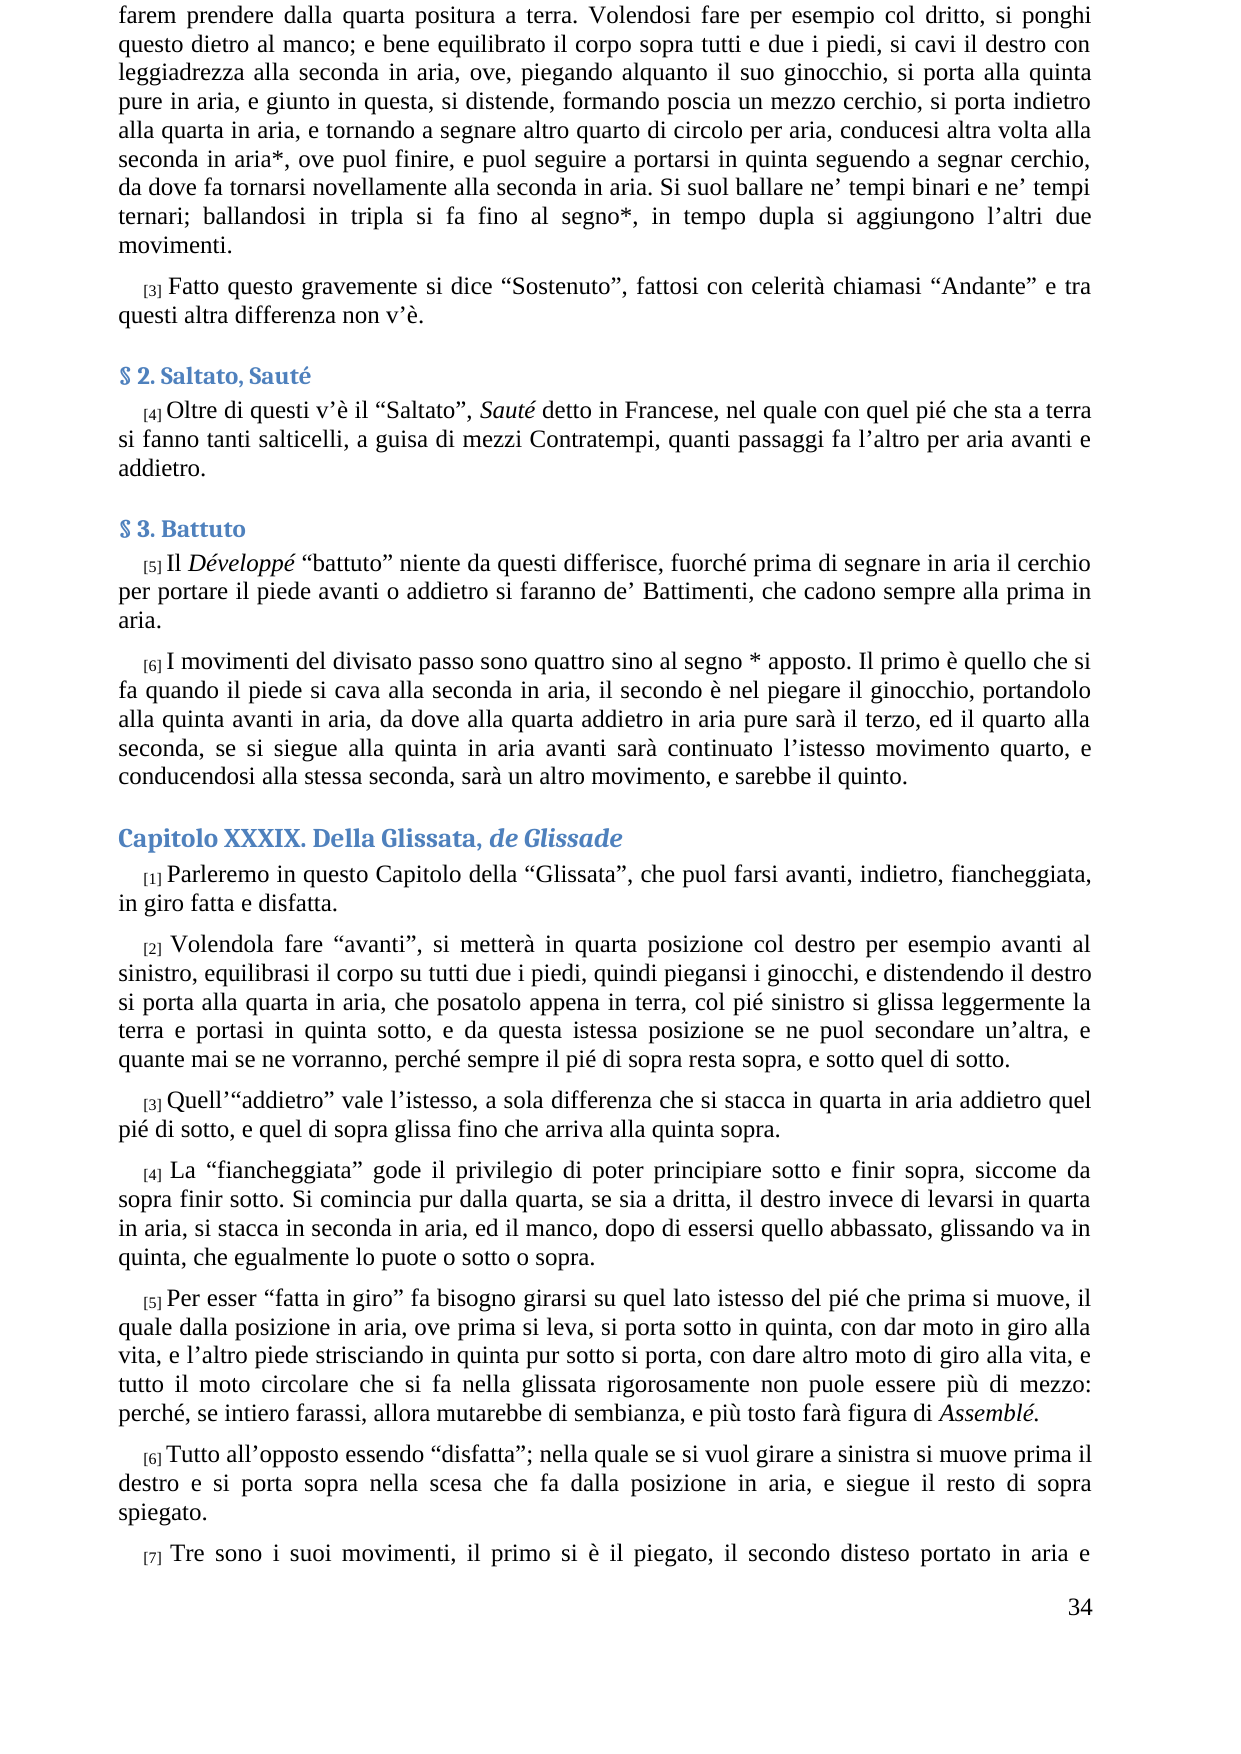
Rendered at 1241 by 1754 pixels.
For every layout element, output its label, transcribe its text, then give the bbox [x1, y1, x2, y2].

subtitle Capitolo XXXIX. Della Glissata, de Glissade [118, 823, 1093, 855]
text [6] I movimenti del divisato passo sono quattro sino al segno * apposto. Il primo è quello che si fa quando il piede si cava alla seconda in aria, il secondo è nel piegare il ginocchio, portandolo alla quinta avanti in aria, da dove alla quarta addietro in aria pure sarà il terzo, ed il quarto alla seconda, se si siegue alla quinta in aria avanti sarà continuato l’istesso movimento quarto, e conducendosi alla stessa seconda, sarà un altro movimento, e sarebbe il quinto. [118, 646, 1093, 790]
text [4] La “fiancheggiata” gode il privilegio di poter principiare sotto e finir sopra, siccome da sopra finir sotto. Si comincia pur dalla quarta, se sia a dritta, il destro invece di levarsi in quarta in aria, si stacca in seconda in aria, ed il manco, dopo di essersi quello abbassato, glissando va in quinta, che egualmente lo puote o sotto o sopra. [118, 1156, 1093, 1271]
subtitle § 3. Battuto [118, 515, 1093, 543]
text [2] Volendola fare “avanti”, si metterà in quarta posizione col destro per esempio avanti al sinistro, equilibrasi il corpo su tutti due i piedi, quindi piegansi i ginocchi, e distendendo il destro si porta alla quarta in aria, che posatolo appena in terra, col pié sinistro si glissa leggermente la terra e portasi in quinta sotto, e da questa istessa posizione se ne puol secondare un’altra, e quante mai se ne vorranno, perché sempre il pié di sopra resta sopra, e sotto quel di sotto. [118, 929, 1093, 1073]
text [3] Fatto questo gravemente si dice “Sostenuto”, fattosi con celerità chiamasi “Andante” e tra questi altra differenza non v’è. [118, 271, 1093, 329]
subtitle § 2. Saltato, Sauté [118, 362, 1093, 391]
text [7] Tre sono i suoi movimenti, il primo si è il piegato, il secondo disteso portato in aria e [118, 1538, 1093, 1567]
text [5] Per esser “fatta in giro” fa bisogno girarsi su quel lato istesso del pié che prima si muove, il quale dalla posizione in aria, ove prima si leva, si porta sotto in quinta, con dar moto in giro alla vita, e l’altro piede strisciando in quinta pur sotto si porta, con dare altro moto di giro alla vita, e tutto il moto circolare che si fa nella glissata rigorosamente non puole essere più di mezzo: perché, se intiero farassi, allora mutarebbe di sembianza, e più tosto farà figura di Assemblé. [118, 1283, 1093, 1427]
text farem prendere dalla quarta positura a terra. Volendosi fare per esempio col dritto, si ponghi questo dietro al manco; e bene equilibrato il corpo sopra tutti e due i piedi, si cavi il destro con leggiadrezza alla seconda in aria, ove, piegando alquanto il suo ginocchio, si porta alla quinta pure in aria, e giunto in questa, si distende, formando poscia un mezzo cerchio, si porta indietro alla quarta in aria, e tornando a segnare altro quarto di circolo per aria, conducesi altra volta alla seconda in aria*, ove puol finire, e puol seguire a portarsi in quinta seguendo a segnar cerchio, da dove fa tornarsi novellamente alla seconda in aria. Si suol ballare ne’ tempi binari e ne’ tempi ternari; ballandosi in tripla si fa fino al segno*, in tempo dupla si aggiungono l’altri due movimenti. [118, 0, 1093, 259]
text [6] Tutto all’opposto essendo “disfatta”; nella quale se si vuol girare a sinistra si muove prima il destro e si porta sopra nella scesa che fa dalla posizione in aria, e siegue il resto di sopra spiegato. [118, 1439, 1093, 1526]
text [4] Oltre di questi v’è il “Saltato”, Sauté detto in Francese, nel quale con quel pié che sta a terra si fanno tanti salticelli, a guisa di mezzi Contratempi, quanti passaggi fa l’altro per aria avanti e addietro. [118, 395, 1093, 481]
text [5] Il Développé “battuto” niente da questi differisce, fuorché prima di segnare in aria il cerchio per portare il piede avanti o addietro si faranno de’ Battimenti, che cadono sempre alla prima in aria. [118, 548, 1093, 634]
text [1] Parleremo in questo Capitolo della “Glissata”, che puol farsi avanti, indietro, fiancheggiata, in giro fatta e disfatta. [118, 859, 1093, 917]
text [3] Quell’“addietro” vale l’istesso, a sola differenza che si stacca in quarta in aria addietro quel pié di sotto, e quel di sopra glissa fino che arriva alla quinta sopra. [118, 1086, 1093, 1143]
